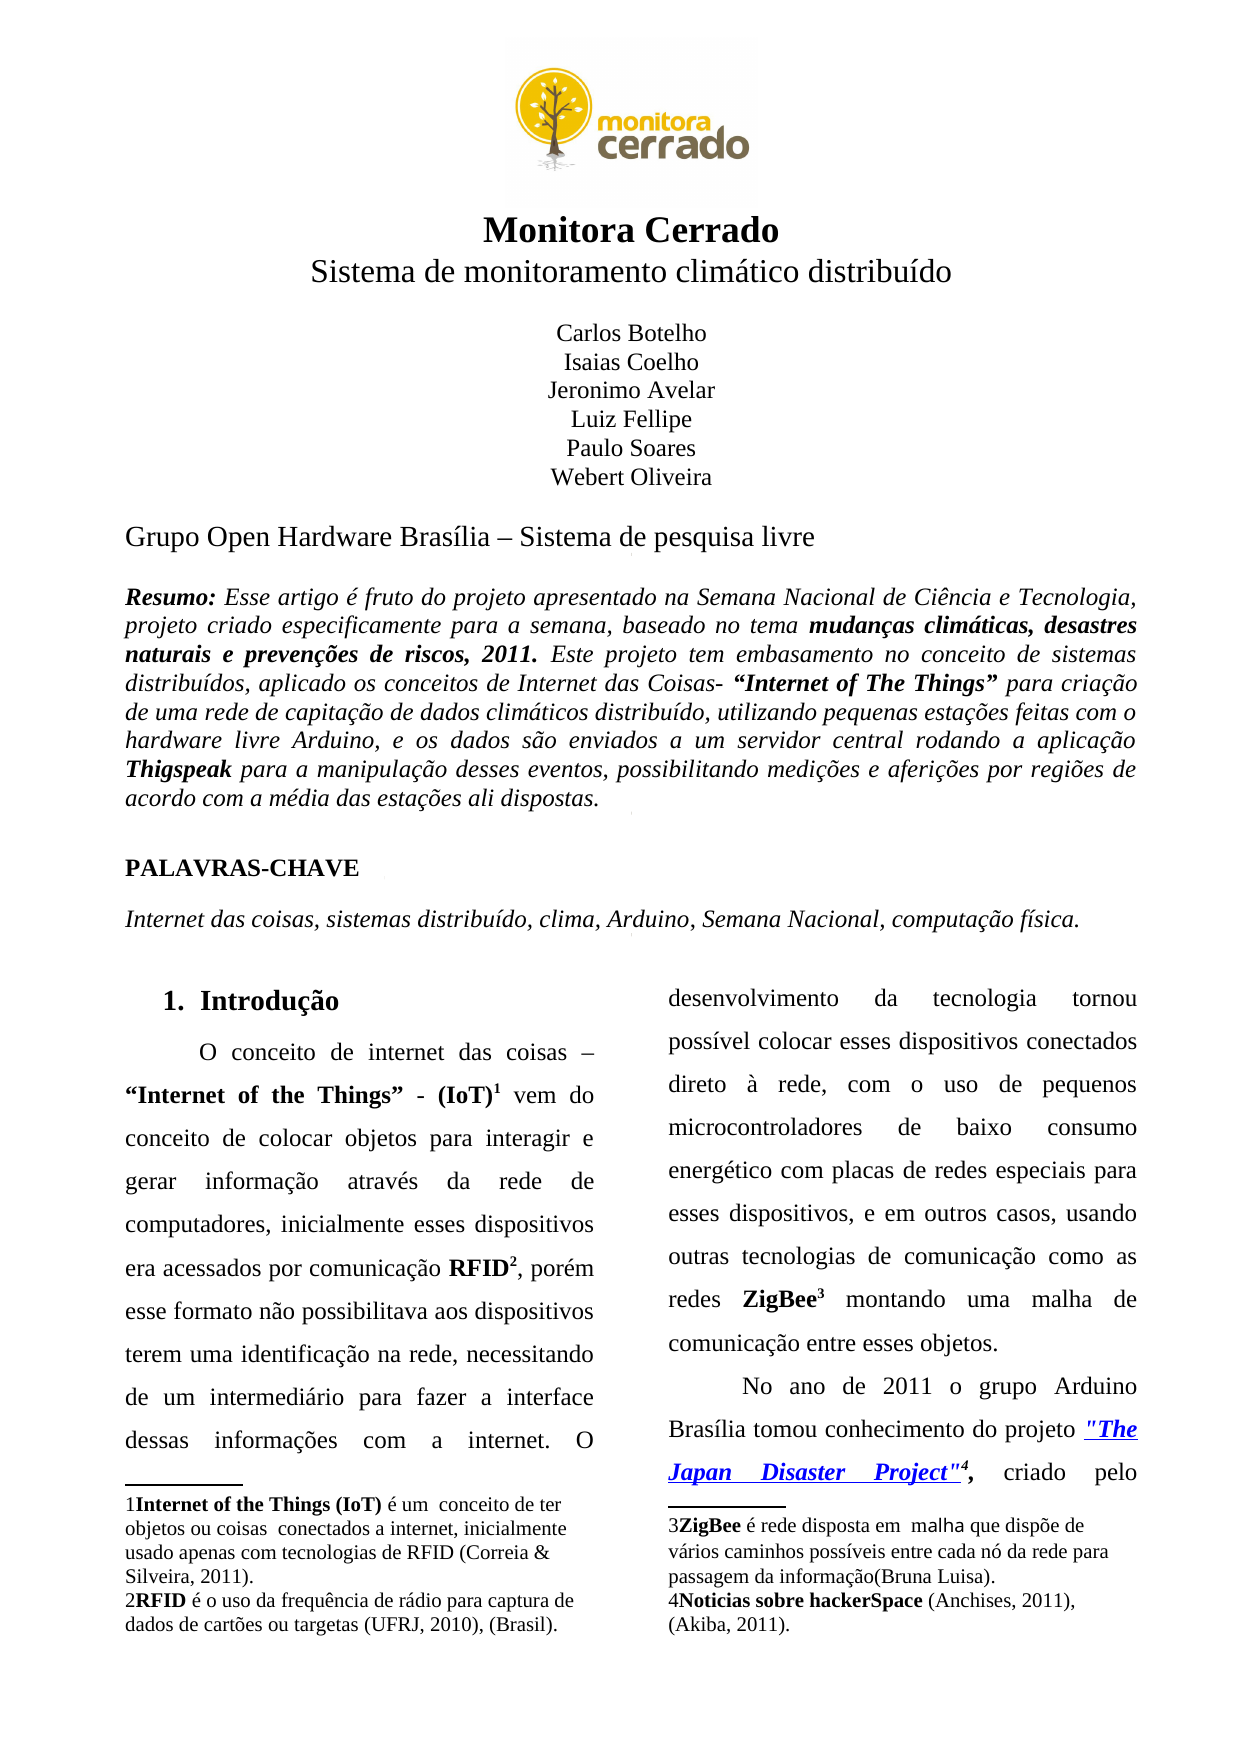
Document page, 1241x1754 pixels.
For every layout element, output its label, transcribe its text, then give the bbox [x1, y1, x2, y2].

text Jeronimo Avelar [125, 376, 1137, 404]
text O conceito de internet das coisas – “Internet of the Things” - (IoT) vem do conceito de colocar objetos para interagir e gerar informação através da rede de computadores, inicialmente esses dispositivos era acessados por comunicação RFID, porém esse formato não possibilitava aos dispositivos terem uma identificação na rede, necessitando de um intermediário para fazer a interface dessas informações com a internet. O [125, 1037, 594, 1454]
text Luiz Fellipe [125, 404, 1137, 433]
text Resumo: Esse artigo é fruto do projeto apresentado na Semana Nacional de Ciência e Tecnologia, projeto criado especificamente para a semana, baseado no tema mudanças climáticas, desastres naturais e prevenções de riscos, 2011. Este projeto tem embasamento no conceito de sistemas distribuídos, aplicado os conceitos de Internet das Coisas- “Internet of The Things” para criação de uma rede de capitação de dados climáticos distribuído, utilizando pequenas estações feitas com o hardware livre Arduino, e os dados são enviados a um servidor central rodando a aplicação Thigspeak para a manipulação desses eventos, possibilitando medições e aferições por regiões de acordo com a média das estações ali dispostas. [125, 582, 1137, 812]
text ZigBee é rede disposta em malha que dispõe de vários caminhos possíveis entre cada nó da rede para passagem da informação[ CITATION Bru12 \l 1046 ]. [668, 1513, 1137, 1588]
text No ano de 2011 o grupo Arduino Brasília tomou conhecimento do projeto "The Japan Disaster Project", criado pelo hackerSpace de Tokyo, baseando no mesmo conceito de sistemas distribuído e usando aparelhos ligados a internet das coisas para mediar à quantidade de radiação nas áreas afetados pelo terremoto e pelo tsunami na costa nordeste do Japão em março de 2011, onde liberarão grande parte de radiação. Usando o mesmo conceito, o grupo Arduino Brasília, resolveu criar um projeto colaborativo para desenvolvimento de uma ferramenta deste tipo para ser apresentado na semana nacional de ciência e tecnologia de 2011, que tinha como tema “Mudanças climáticas, desastres naturais e prevenções de riscos”, projeto esse que foi batizado de Monitora Cerrado, a sua parte de aplicação Web e ClimaDuino, o hardware físico que faz as medições e coletas de dados como temperatura, umidade, vento, pressão atmosférica e outros. [668, 1371, 1137, 1486]
list Introdução [162, 983, 594, 1016]
text Isaias Coelho [125, 347, 1137, 376]
text Sistema de monitoramento climático distribuído [125, 251, 1137, 289]
text Carlos Botelho [125, 318, 1137, 347]
text Internet of the Things (IoT) é um conceito de ter objetos ou coisas conectados a internet, inicialmente usado apenas com tecnologias de RFID (Correia & Silveira, 2011). [125, 1491, 594, 1588]
text desenvolvimento da tecnologia tornou possível colocar esses dispositivos conectados direto à rede, com o uso de pequenos microcontroladores de baixo consumo energético com placas de redes especiais para esses dispositivos, e em outros casos, usando outras tecnologias de comunicação como as redes ZigBee montando uma malha de comunicação entre esses objetos. [668, 983, 1137, 1356]
text Paulo Soares [125, 433, 1137, 462]
text Monitora Cerrado [125, 208, 1137, 251]
text Internet das coisas, sistemas distribuído, clima, Arduino, Semana Nacional, computação física. [125, 904, 1137, 933]
text Noticias sobre hackerSpace [ CITATION Anc11 \l 1046 ], [ CITATION Aki11 \l 1046 ]. [668, 1588, 1137, 1636]
text Grupo Open Hardware Brasília – Sistema de pesquisa livre [125, 519, 1137, 553]
text Webert Oliveira [125, 462, 1137, 491]
text RFID é o uso da frequência de rádio para captura de dados de cartões ou targetas[ CITATION UFR10 \l 1046 ], [ CITATION RFI12 \l 1046 ]. [125, 1588, 594, 1636]
picture [504, 37, 758, 208]
text PALAVRAS-CHAVE [125, 853, 1137, 892]
